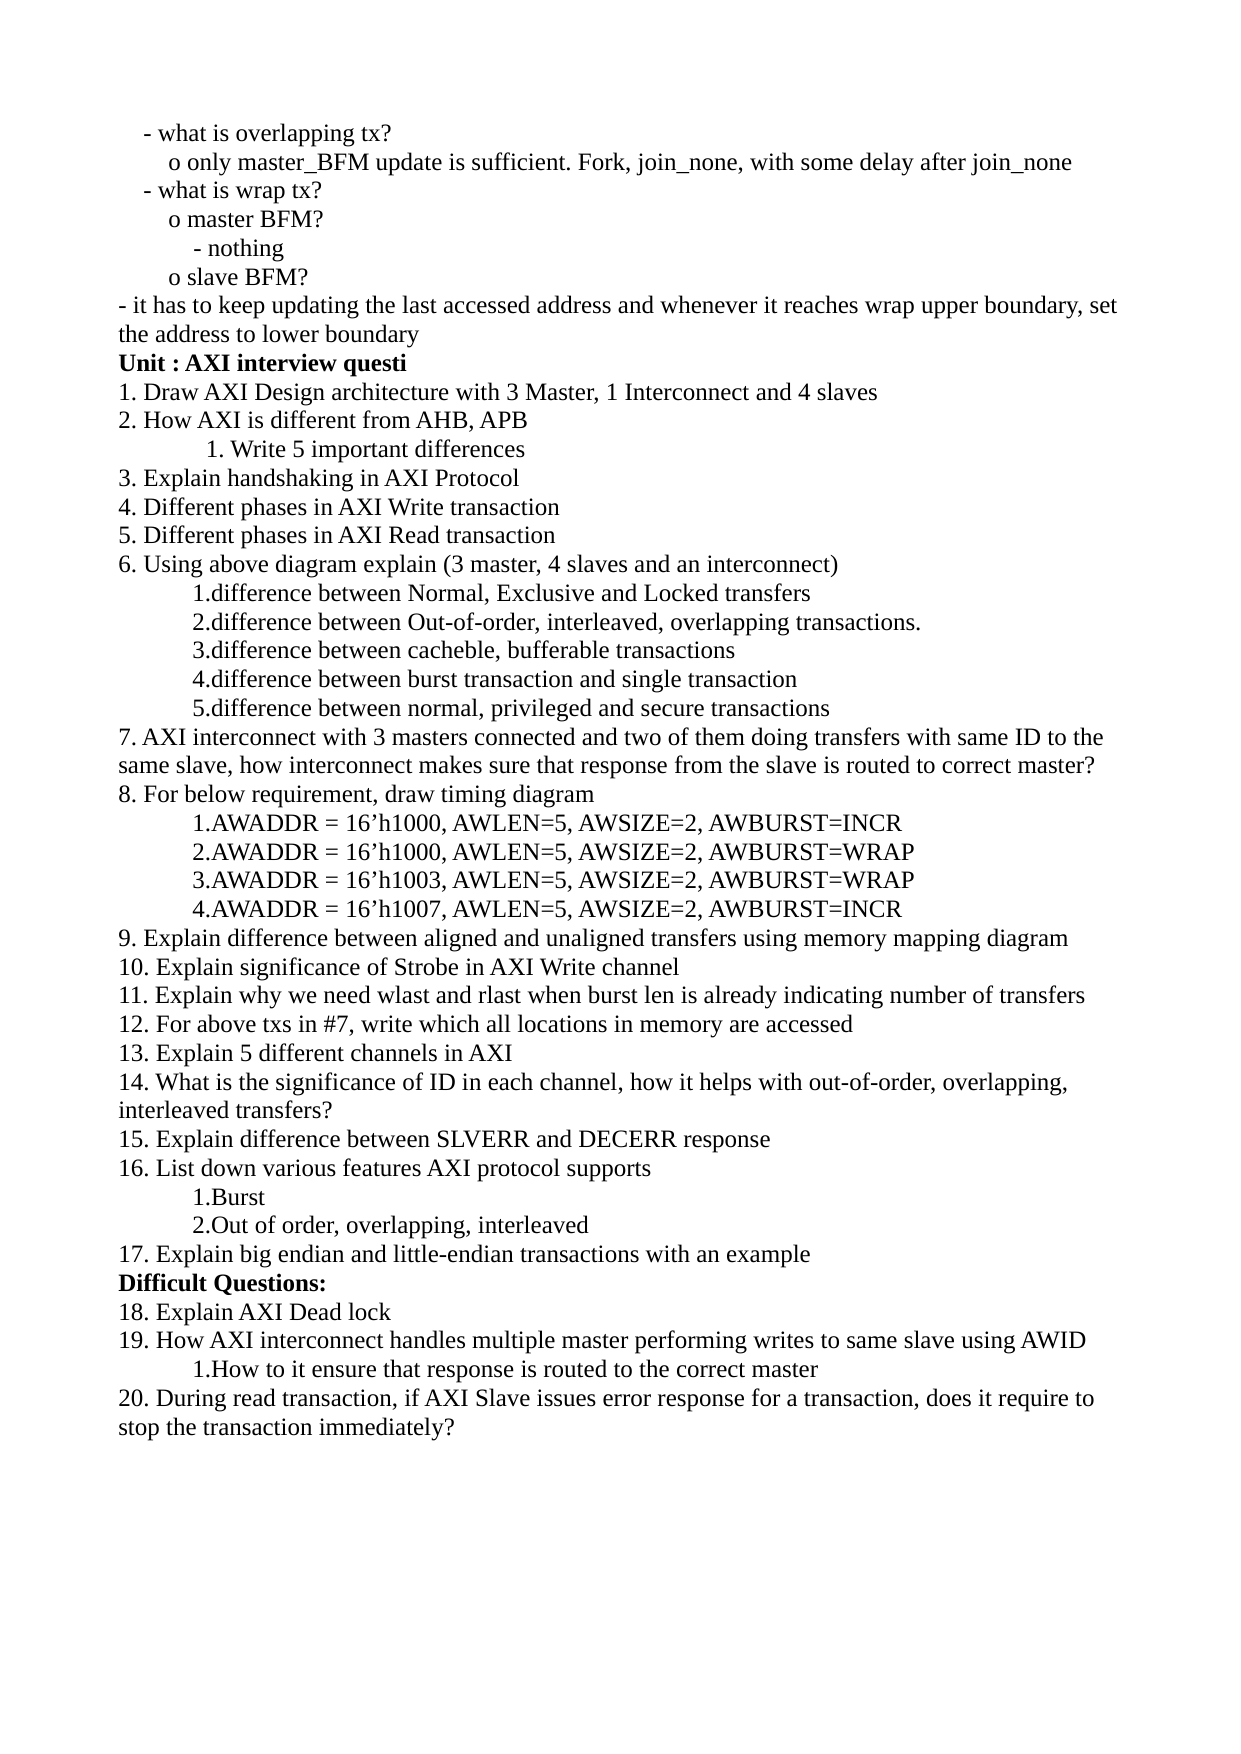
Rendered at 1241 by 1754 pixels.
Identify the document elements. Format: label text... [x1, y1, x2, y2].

text 4.AWADDR = 16’h1007, AWLEN=5, AWSIZE=2, AWBURST=INCR [118, 894, 1122, 923]
text 7. AXI interconnect with 3 masters connected and two of them doing transfers with same ID to the same slave, how interconnect makes sure that response from the slave is routed to correct master? [118, 722, 1122, 779]
text Difficult Questions: [118, 1268, 1122, 1297]
text 12. For above txs in #7, write which all locations in memory are accessed [118, 1009, 1122, 1038]
text 20. During read transaction, if AXI Slave issues error response for a transaction, does it require to stop the transaction immediately? [118, 1383, 1122, 1441]
text o slave BFM? [118, 262, 1122, 291]
text 5. Different phases in AXI Read transaction [118, 521, 1122, 549]
text 1.Burst [118, 1182, 1122, 1211]
text 2.difference between Out-of-order, interleaved, overlapping transactions. [118, 607, 1122, 636]
text 17. Explain big endian and little-endian transactions with an example [118, 1239, 1122, 1268]
text 18. Explain AXI Dead lock [118, 1297, 1122, 1326]
text 1. Write 5 important differences [118, 434, 1122, 463]
text 14. What is the significance of ID in each channel, how it helps with out-of-order, overlapping, interleaved transfers? [118, 1067, 1122, 1124]
text 9. Explain difference between aligned and unaligned transfers using memory mapping diagram [118, 923, 1122, 952]
text - what is wrap tx? [118, 176, 1122, 204]
text Unit : AXI interview questi [118, 348, 1122, 377]
text 16. List down various features AXI protocol supports [118, 1153, 1122, 1182]
text 2.AWADDR = 16’h1000, AWLEN=5, AWSIZE=2, AWBURST=WRAP [118, 837, 1122, 866]
text 1.How to it ensure that response is routed to the correct master [118, 1354, 1122, 1383]
text - it has to keep updating the last accessed address and whenever it reaches wrap upper boundary, set the address to lower boundary [118, 291, 1122, 348]
text 19. How AXI interconnect handles multiple master performing writes to same slave using AWID [118, 1326, 1122, 1354]
text 1.AWADDR = 16’h1000, AWLEN=5, AWSIZE=2, AWBURST=INCR [118, 808, 1122, 837]
text 3.difference between cacheble, bufferable transactions [118, 636, 1122, 664]
text 2. How AXI is different from AHB, APB [118, 406, 1122, 434]
text 6. Using above diagram explain (3 master, 4 slaves and an interconnect) [118, 549, 1122, 578]
text 10. Explain significance of Strobe in AXI Write channel [118, 952, 1122, 981]
text 11. Explain why we need wlast and rlast when burst len is already indicating number of transfers [118, 981, 1122, 1009]
text 8. For below requirement, draw timing diagram [118, 779, 1122, 808]
text 13. Explain 5 different channels in AXI [118, 1038, 1122, 1067]
text o only master_BFM update is sufficient. Fork, join_none, with some delay after join_none [118, 147, 1122, 176]
text - nothing [118, 233, 1122, 262]
text - what is overlapping tx? [118, 118, 1122, 147]
text o master BFM? [118, 204, 1122, 233]
text 15. Explain difference between SLVERR and DECERR response [118, 1124, 1122, 1153]
text 3. Explain handshaking in AXI Protocol [118, 463, 1122, 492]
text 3.AWADDR = 16’h1003, AWLEN=5, AWSIZE=2, AWBURST=WRAP [118, 866, 1122, 894]
text 5.difference between normal, privileged and secure transactions [118, 693, 1122, 722]
text 1.difference between Normal, Exclusive and Locked transfers [118, 578, 1122, 607]
text 4. Different phases in AXI Write transaction [118, 492, 1122, 521]
text 2.Out of order, overlapping, interleaved [118, 1211, 1122, 1239]
text 4.difference between burst transaction and single transaction [118, 664, 1122, 693]
text 1. Draw AXI Design architecture with 3 Master, 1 Interconnect and 4 slaves [118, 377, 1122, 406]
